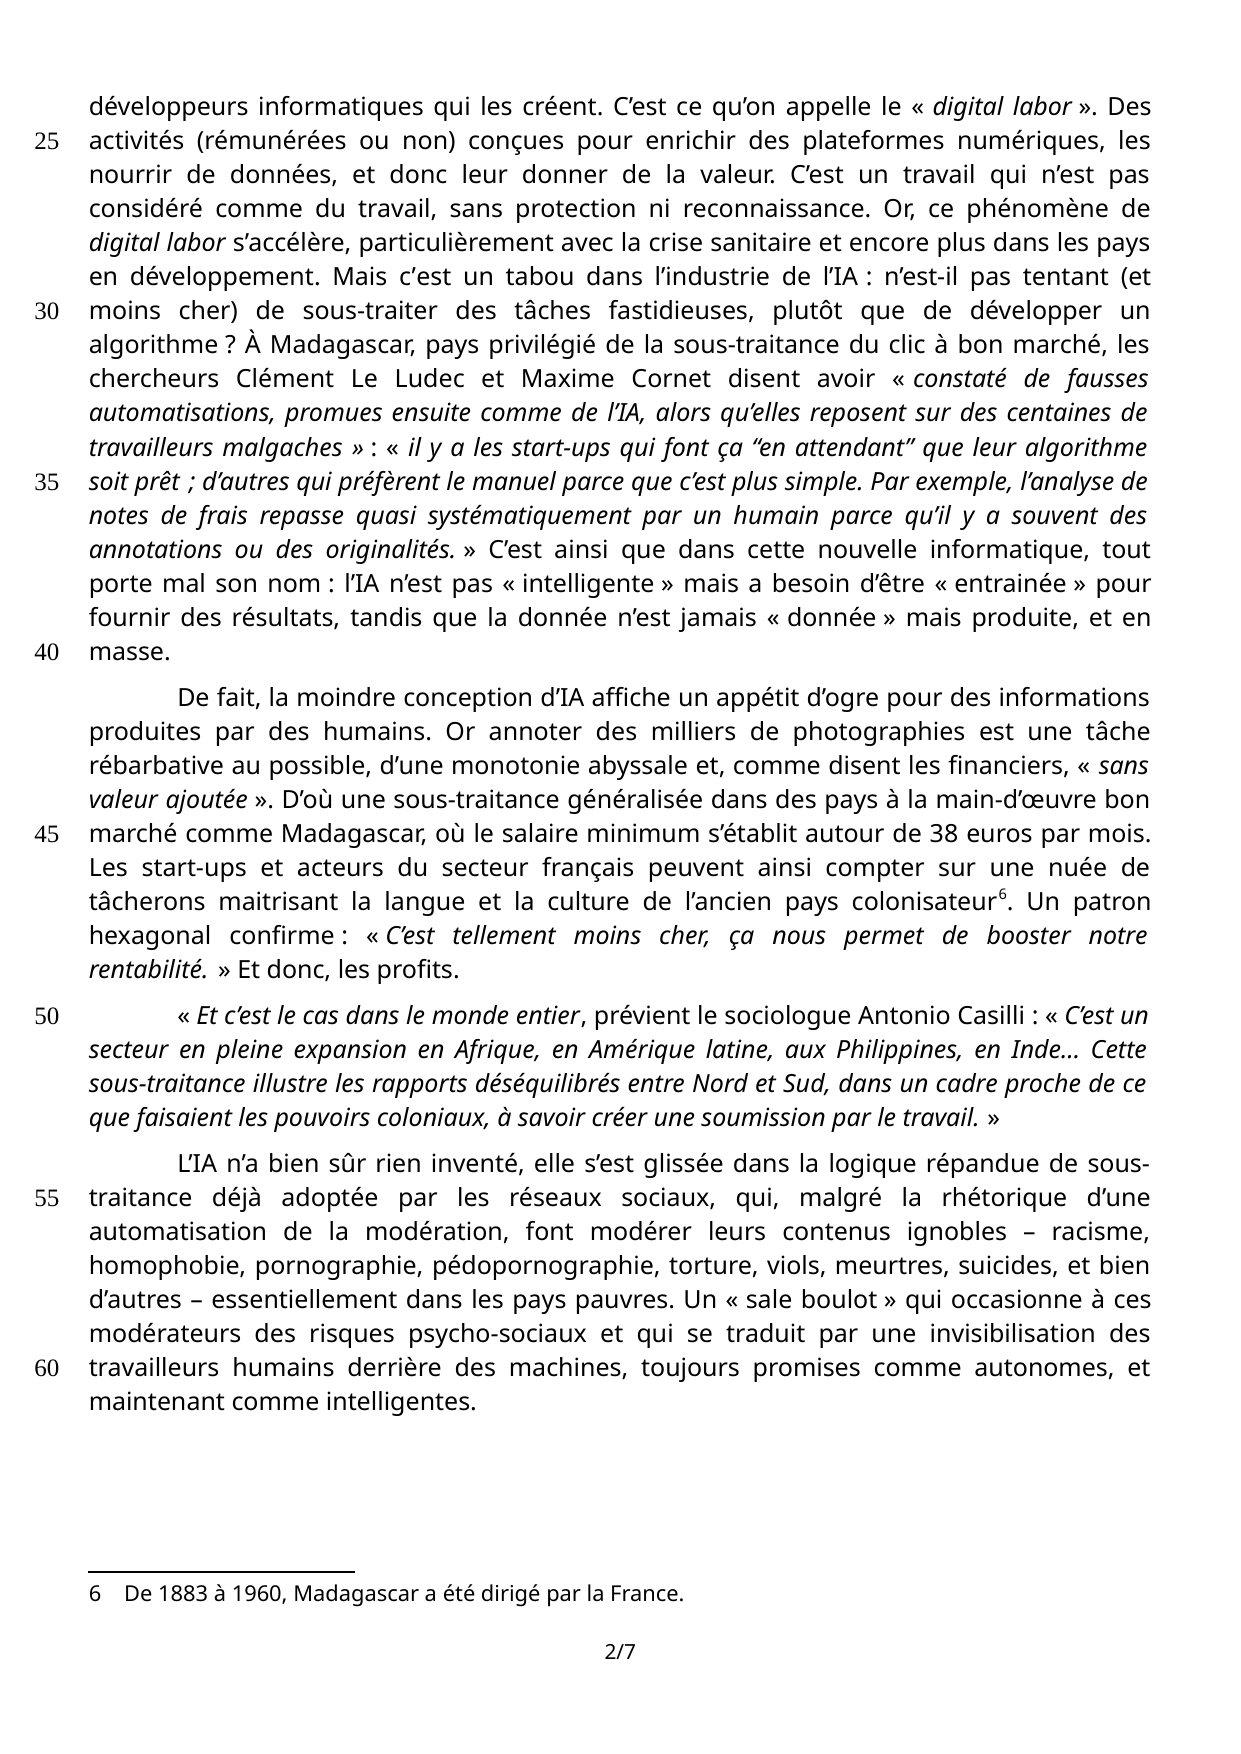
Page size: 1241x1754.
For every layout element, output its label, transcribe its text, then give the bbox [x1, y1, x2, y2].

text développeurs informatiques qui les créent. C’est ce qu’on appelle le « digital labor ». Des activités (rémunérées ou non) conçues pour enrichir des plateformes numériques, les nourrir de données, et donc leur donner de la valeur. C’est un travail qui n’est pas considéré comme du travail, sans protection ni reconnaissance. Or, ce phénomène de digital labor s’accélère, particulièrement avec la crise sanitaire et encore plus dans les pays en développement. Mais c’est un tabou dans l’industrie de l’IA : n’est-il pas tentant (et moins cher) de sous-traiter des tâches fastidieuses, plutôt que de développer un algorithme ? À Madagascar, pays privilégié de la sous-traitance du clic à bon marché, les chercheurs Clément Le Ludec et Maxime Cornet disent avoir « constaté de fausses automatisations, promues ensuite comme de l’IA, alors qu’elles reposent sur des centaines de travailleurs malgaches » : « il y a les start-ups qui font ça “en attendant” que leur algorithme soit prêt ; d’autres qui préfèrent le manuel parce que c’est plus simple. Par exemple, l’analyse de notes de frais repasse quasi systématiquement par un humain parce qu’il y a souvent des annotations ou des originalités. » C’est ainsi que dans cette nouvelle informatique, tout porte mal son nom : l’IA n’est pas « intelligente » mais a besoin d’être « entrainée » pour fournir des résultats, tandis que la donnée n’est jamais « donnée » mais produite, et en masse. [88, 88, 1152, 668]
text L’IA n’a bien sûr rien inventé, elle s’est glissée dans la logique répandue de sous-traitance déjà adoptée par les réseaux sociaux, qui, malgré la rhétorique d’une automatisation de la modération, font modérer leurs contenus ignobles – racisme, homophobie, pornographie, pédopornographie, torture, viols, meurtres, suicides, et bien d’autres – essentiellement dans les pays pauvres. Un « sale boulot » qui occasionne à ces modérateurs des risques psycho-sociaux et qui se traduit par une invisibilisation des travailleurs humains derrière des machines, toujours promises comme autonomes, et maintenant comme intelligentes. [88, 1145, 1152, 1418]
text « Et c’est le cas dans le monde entier, prévient le sociologue Antonio Casilli : « C’est un secteur en pleine expansion en Afrique, en Amérique latine, aux Philippines, en Inde… Cette sous-traitance illustre les rapports déséquilibrés entre Nord et Sud, dans un cadre proche de ce que faisaient les pouvoirs coloniaux, à savoir créer une soumission par le travail. » [88, 997, 1152, 1134]
text De fait, la moindre conception d’IA affiche un appétit d’ogre pour des informations produites par des humains. Or annoter des milliers de photographies est une tâche rébarbative au possible, d’une monotonie abyssale et, comme disent les financiers, « sans valeur ajoutée ». D’où une sous-traitance généralisée dans des pays à la main-d’œuvre bon marché comme Madagascar, où le salaire minimum s’établit autour de 38 euros par mois. Les start-ups et acteurs du secteur français peuvent ainsi compter sur une nuée de tâcherons maitrisant la langue et la culture de l’ancien pays colonisateur. Un patron hexagonal confirme : « C’est tellement moins cher, ça nous permet de booster notre rentabilité. » Et donc, les profits. [88, 679, 1152, 986]
text De 1883 à 1960, Madagascar a été dirigé par la France. [88, 1578, 1152, 1607]
